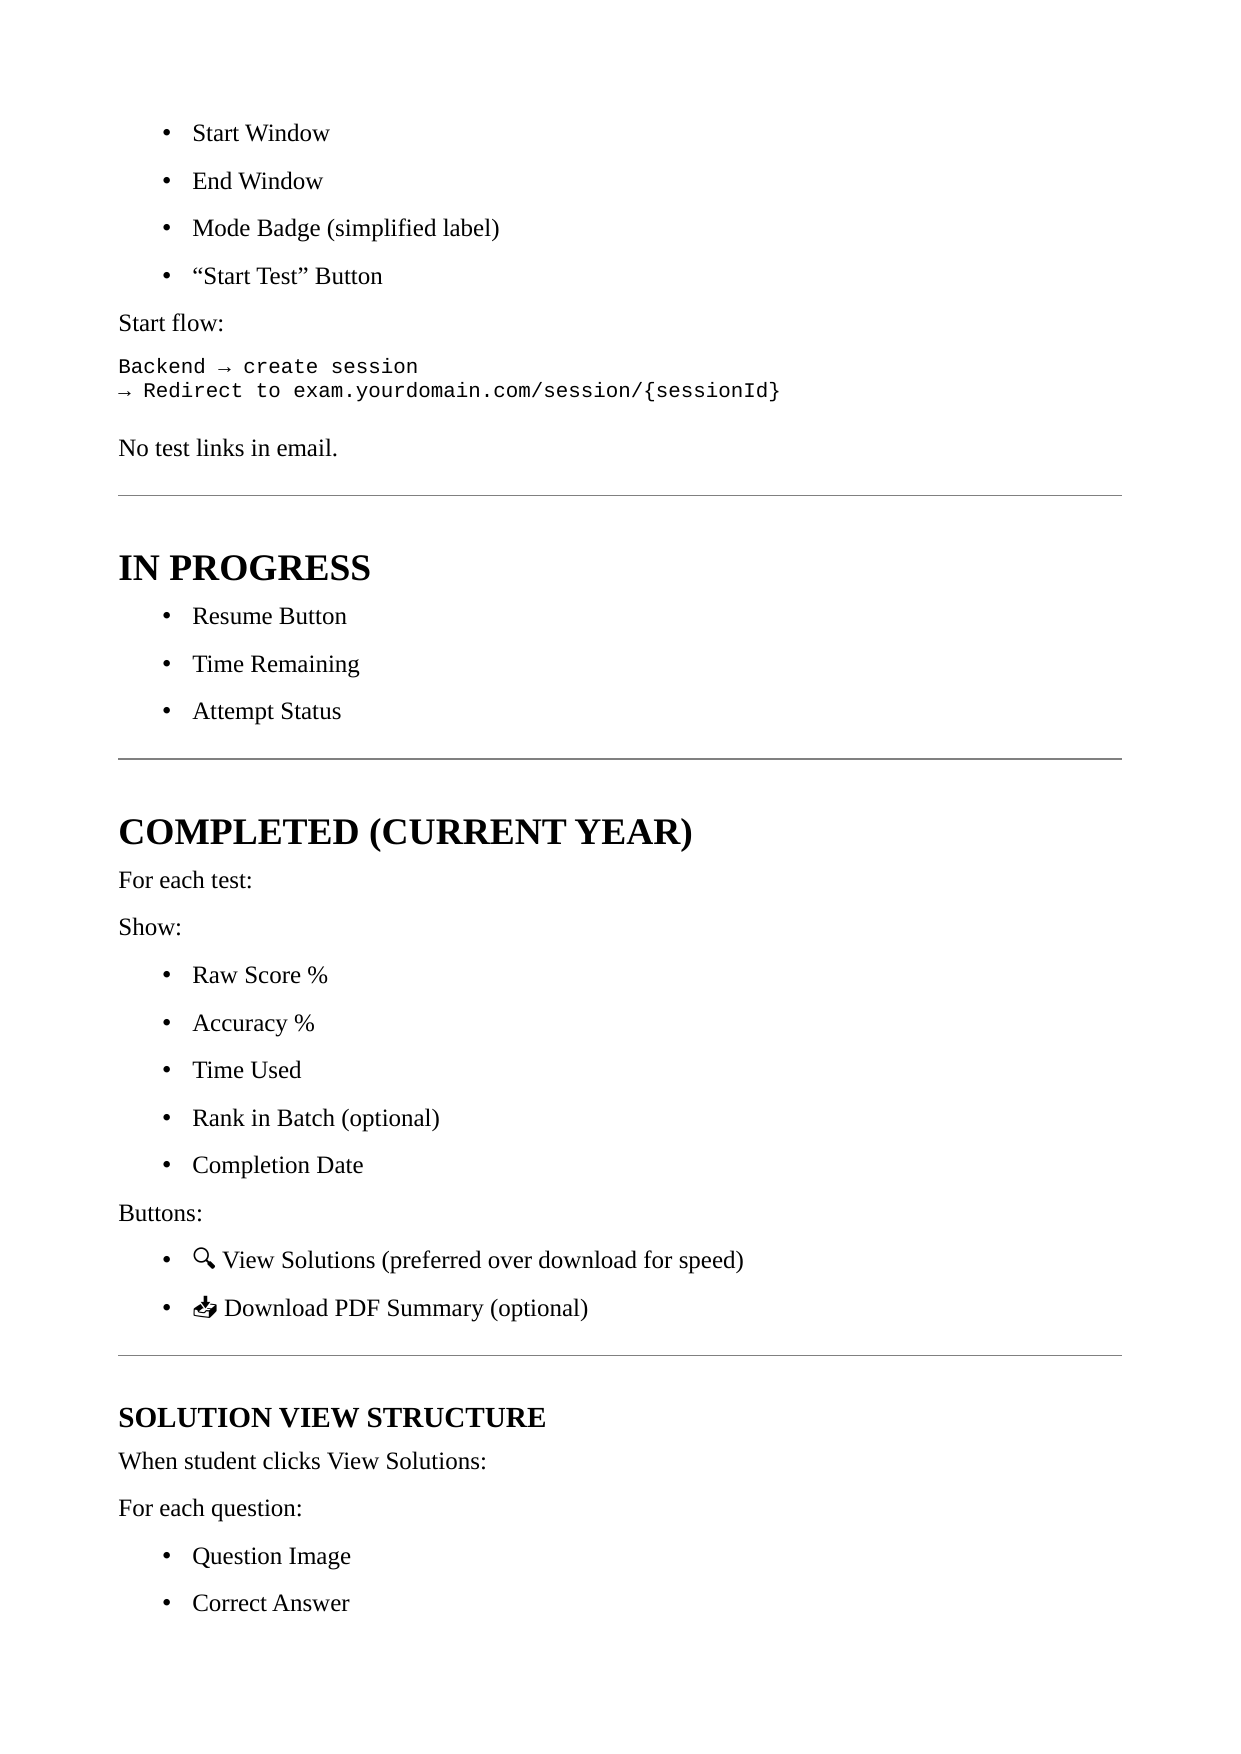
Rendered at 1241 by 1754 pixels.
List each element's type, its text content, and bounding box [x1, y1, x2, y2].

list Mode Badge (simplified label) [162, 213, 1122, 242]
list 📥 Download PDF Summary (optional) [162, 1293, 1122, 1322]
list 🔍 View Solutions (preferred over download for speed) [162, 1246, 1122, 1274]
list Time Remaining [162, 649, 1122, 678]
subtitle SOLUTION VIEW STRUCTURE [118, 1400, 1122, 1433]
subtitle COMPLETED (CURRENT YEAR) [118, 809, 1122, 852]
text For each question: [118, 1493, 1122, 1522]
text Show: [118, 912, 1122, 941]
list Accuracy % [162, 1008, 1122, 1036]
list Completion Date [162, 1150, 1122, 1179]
list Resume Button [162, 601, 1122, 630]
list Question Image [162, 1541, 1122, 1570]
list Start Window [162, 118, 1122, 147]
list End Window [162, 166, 1122, 194]
list Raw Score % [162, 960, 1122, 989]
text No test links in email. [118, 433, 1122, 462]
list Correct Answer [162, 1588, 1122, 1617]
text When student clicks View Solutions: [118, 1446, 1122, 1474]
text Buttons: [118, 1198, 1122, 1227]
text → Redirect to exam.yourdomain.com/session/{sessionId} [118, 380, 1122, 403]
list Attempt Status [162, 696, 1122, 725]
list “Start Test” Button [162, 261, 1122, 290]
text Backend → create session [118, 356, 1122, 380]
list Time Used [162, 1055, 1122, 1084]
subtitle IN PROGRESS [118, 546, 1122, 589]
list Rank in Batch (optional) [162, 1103, 1122, 1132]
text Start flow: [118, 308, 1122, 337]
text For each test: [118, 865, 1122, 893]
